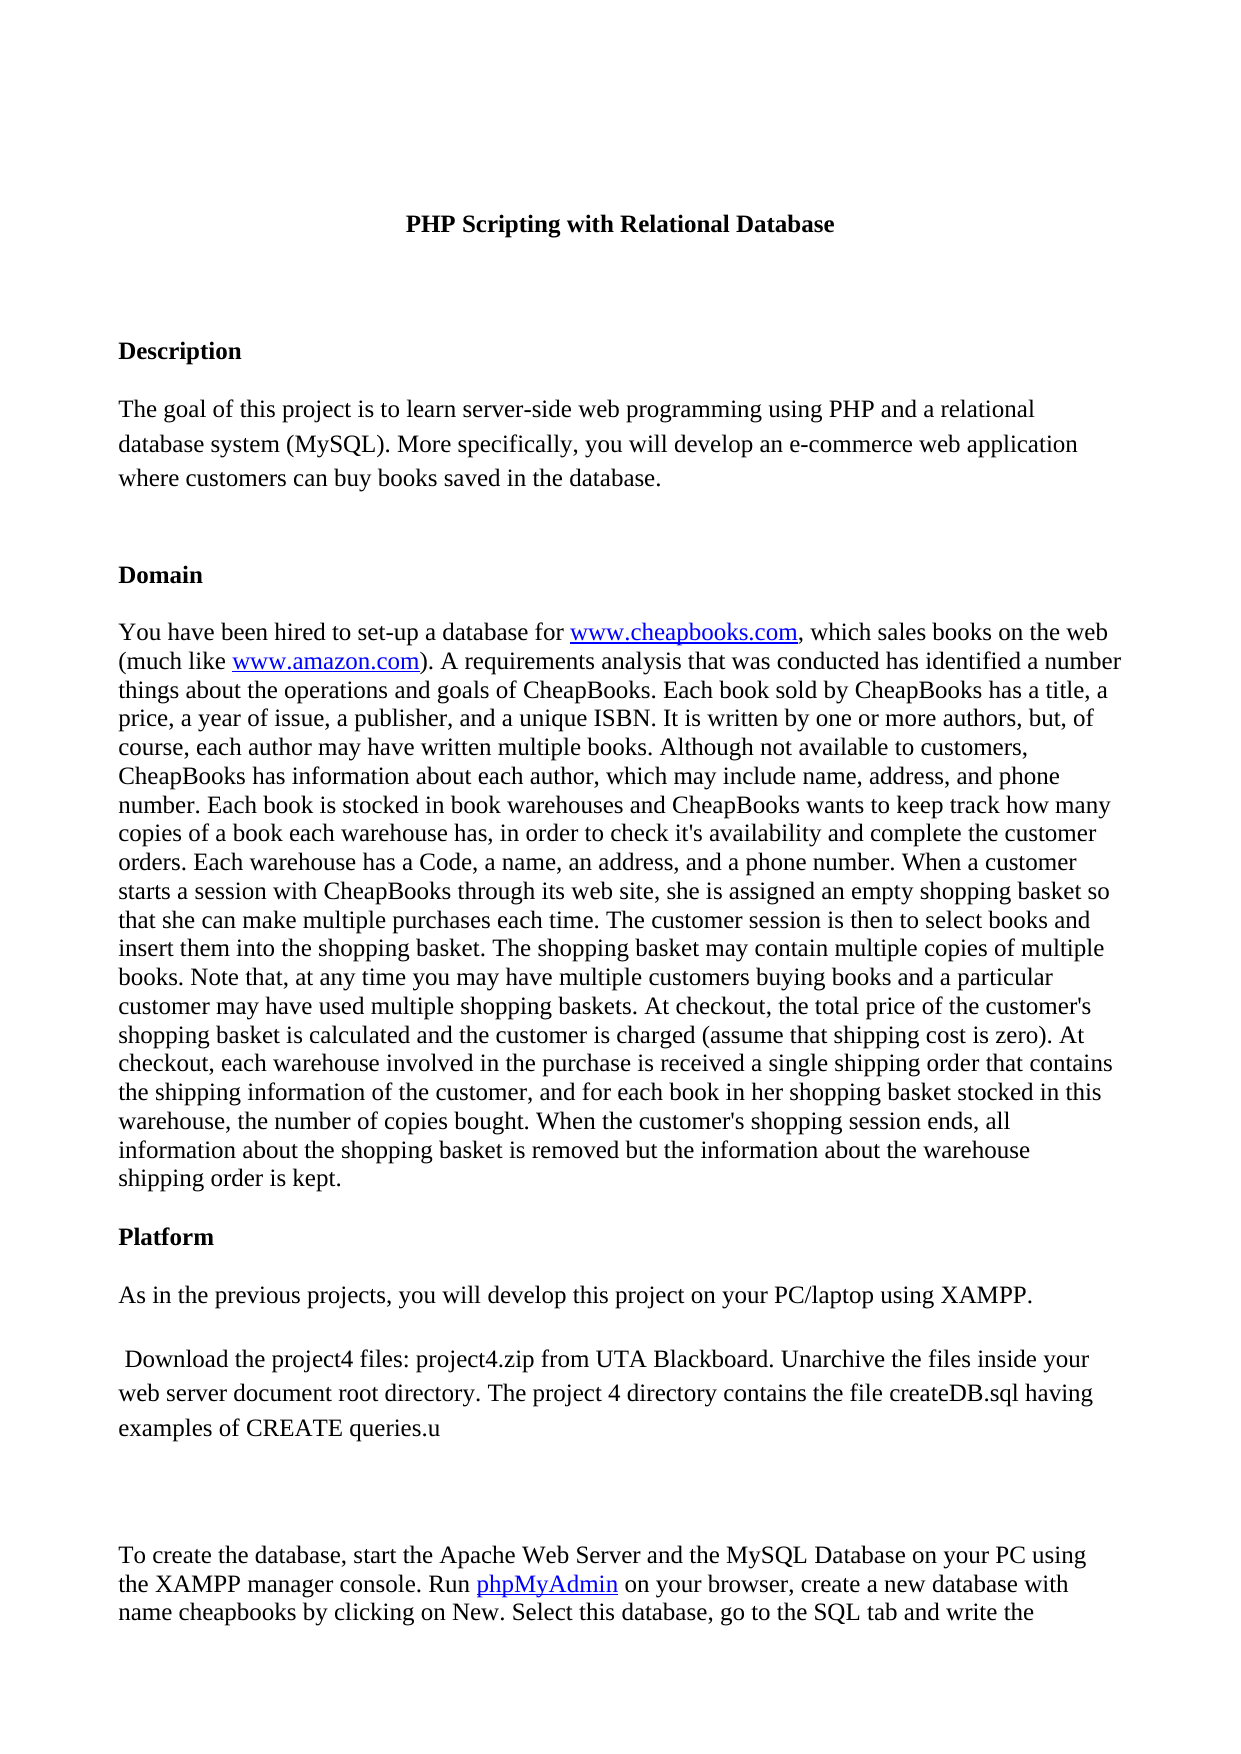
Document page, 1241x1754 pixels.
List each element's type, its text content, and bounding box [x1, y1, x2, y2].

text Description [118, 336, 1122, 365]
text Download the project4 files: project4.zip from UTA Blackboard. Unarchive the files inside your web server document root directory. The project 4 directory contains the file createDB.sql having examples of CREATE queries.u [118, 1344, 1122, 1442]
text Platform [118, 1222, 1122, 1251]
text As in the previous projects, you will develop this project on your PC/laptop using XAMPP. [118, 1280, 1122, 1309]
text The goal of this project is to learn server-side web programming using PHP and a relational database system (MySQL). More specifically, you will develop an e-commerce web application where customers can buy books saved in the database. [118, 394, 1122, 492]
text To create the database, start the Apache Web Server and the MySQL Database on your PC using the XAMPP manager console. Run phpMyAdmin on your browser, create a new database with name cheapbooks by clicking on New. Select this database, go to the SQL tab and write the [118, 1540, 1122, 1626]
text You have been hired to set-up a database for www.cheapbooks.com, which sales books on the web (much like www.amazon.com). A requirements analysis that was conducted has identified a number things about the operations and goals of CheapBooks. Each book sold by CheapBooks has a title, a price, a year of issue, a publisher, and a unique ISBN. It is written by one or more authors, but, of course, each author may have written multiple books. Although not available to customers, CheapBooks has information about each author, which may include name, address, and phone number. Each book is stocked in book warehouses and CheapBooks wants to keep track how many copies of a book each warehouse has, in order to check it's availability and complete the customer orders. Each warehouse has a Code, a name, an address, and a phone number. When a customer starts a session with CheapBooks through its web site, she is assigned an empty shopping basket so that she can make multiple purchases each time. The customer session is then to select books and insert them into the shopping basket. The shopping basket may contain multiple copies of multiple books. Note that, at any time you may have multiple customers buying books and a particular customer may have used multiple shopping baskets. At checkout, the total price of the customer's shopping basket is calculated and the customer is charged (assume that shipping cost is zero). At checkout, each warehouse involved in the purchase is received a single shipping order that contains the shipping information of the customer, and for each book in her shopping basket stocked in this warehouse, the number of copies bought. When the customer's shopping session ends, all information about the shopping basket is removed but the information about the warehouse shipping order is kept. [118, 617, 1122, 1192]
text PHP Scripting with Relational Database [118, 209, 1122, 266]
text Domain [118, 561, 1122, 589]
